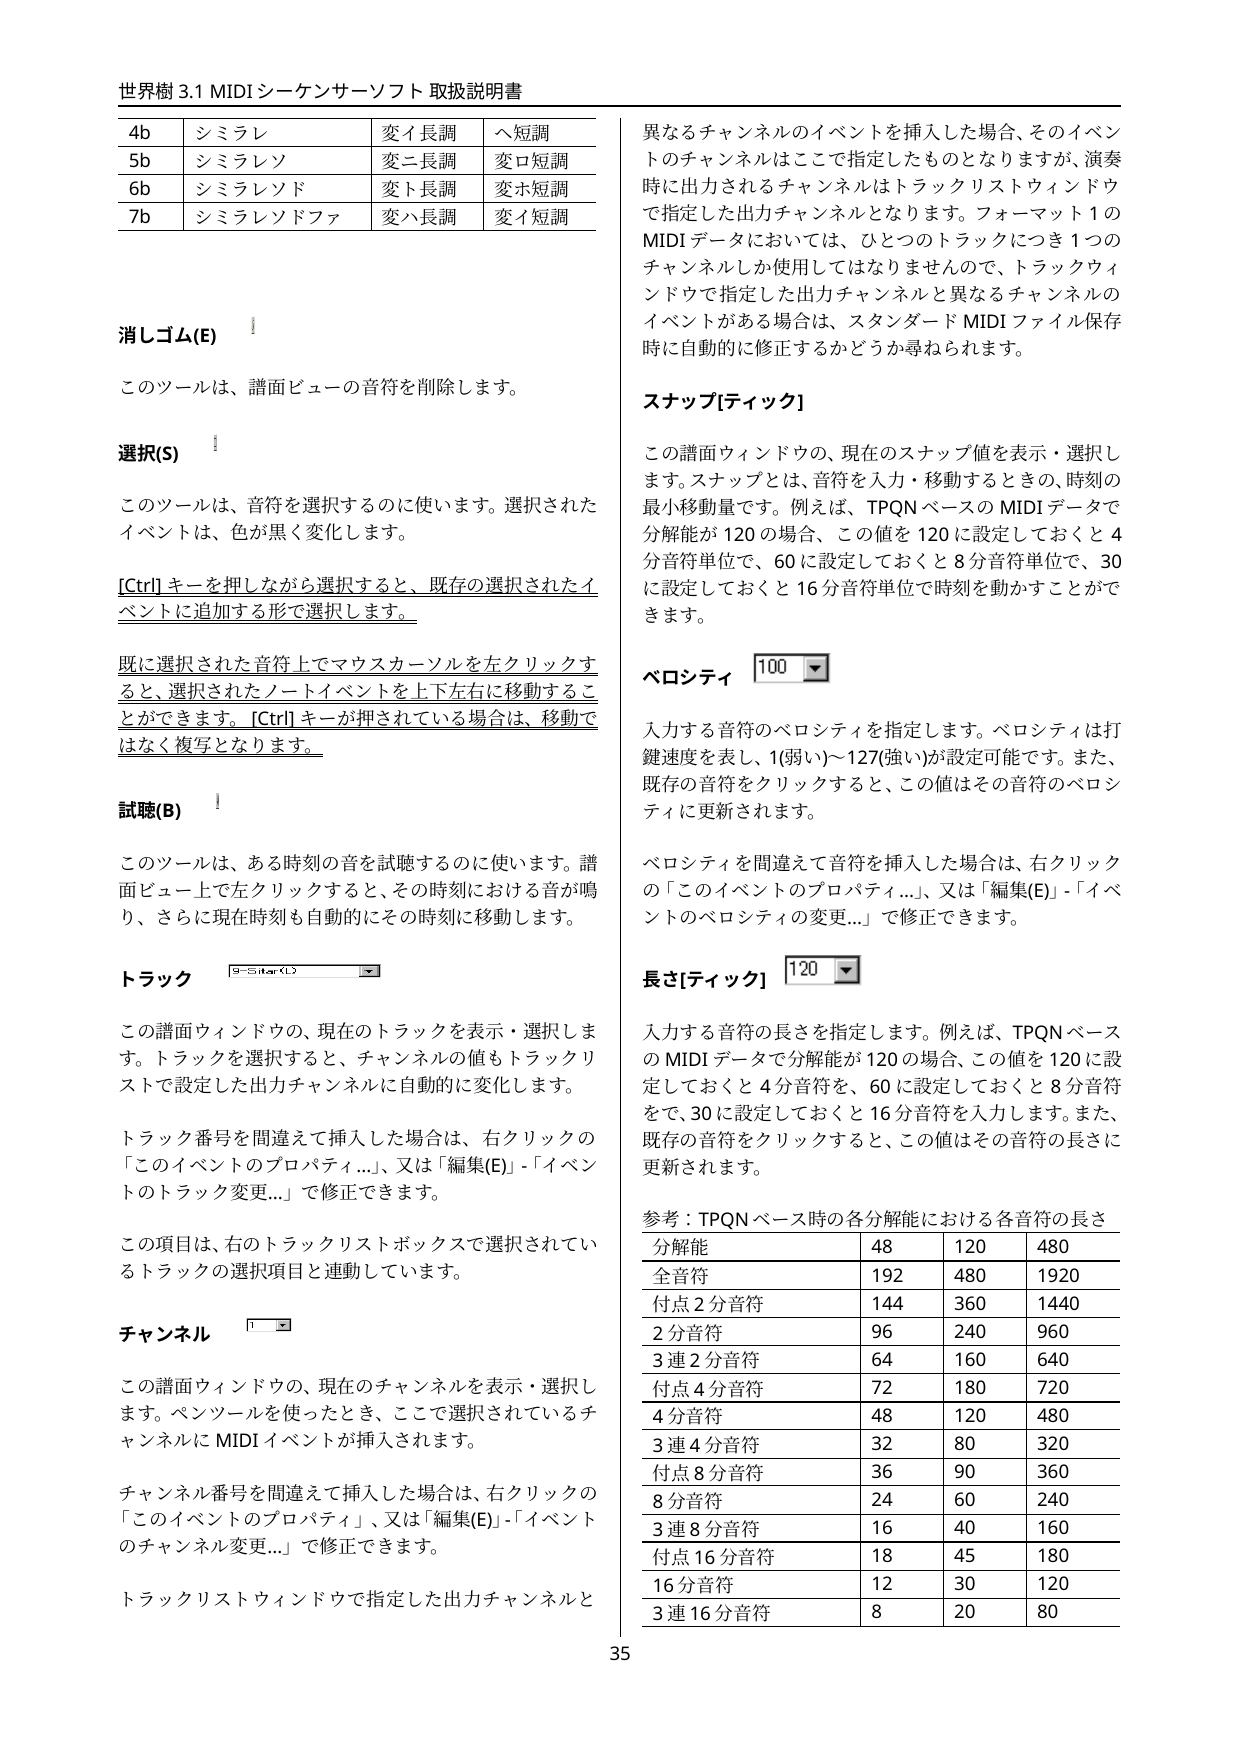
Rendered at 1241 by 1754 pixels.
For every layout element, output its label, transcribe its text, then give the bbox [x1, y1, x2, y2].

table_cell 720 [1027, 1374, 1120, 1401]
table_cell 64 [861, 1346, 943, 1373]
table_cell 付点4分音符 [642, 1374, 860, 1401]
text 試聴(B) [118, 783, 598, 823]
table_cell 変ニ長調 [372, 147, 483, 174]
text ベロシティ [642, 653, 1122, 690]
table_cell 12 [861, 1571, 943, 1597]
text はなく複写となります。 [118, 730, 598, 758]
table_cell 2分音符 [642, 1318, 860, 1345]
table_cell 96 [861, 1318, 943, 1345]
table_cell 180 [1027, 1543, 1120, 1569]
table_cell 付点16分音符 [642, 1543, 860, 1569]
table_cell 4分音符 [642, 1403, 860, 1429]
table_cell 160 [944, 1346, 1026, 1373]
table_cell 変ト長調 [372, 175, 483, 202]
text [Ctrl] キーを押しながら選択すると、既存の選択されたイ [118, 570, 598, 593]
table_cell 付点8分音符 [642, 1459, 860, 1485]
table_cell 160 [1027, 1515, 1120, 1541]
text ベントに追加する形で選択します。 [118, 597, 598, 624]
table_cell 192 [861, 1262, 943, 1289]
table_cell 変ホ短調 [484, 175, 596, 202]
table_cell 20 [944, 1599, 1026, 1626]
table_cell 24 [861, 1486, 943, 1513]
text スナップ[ティック] [642, 386, 1122, 414]
text 入力する音符の長さを指定します。例えば、TPQNベースのMIDIデータで分解能が120の場合、この値を120に設定しておくと4分音符を、60に設定しておくと8分音符をで、30に設定しておくと16分音符を入力します。また、既存の音符をクリックすると、この値はその音符の長さに更新されます。 [642, 1018, 1122, 1180]
text トラックリストウィンドウで指定した出力チャンネルと [118, 1585, 598, 1612]
table_header 480 [1027, 1233, 1120, 1260]
table_cell 変ハ長調 [372, 203, 483, 230]
table_cell 48 [861, 1403, 943, 1429]
text チャンネル番号を間違えて挿入した場合は、右クリックの「このイベントのプロパティ」、又は「編集(E)」-「イベントのチャンネル変更...」で修正できます。 [118, 1478, 598, 1559]
table_cell 180 [944, 1374, 1026, 1401]
table_header 48 [861, 1233, 943, 1260]
table_cell 320 [1027, 1430, 1120, 1457]
table_cell 45 [944, 1543, 1026, 1569]
table_header 120 [944, 1233, 1026, 1260]
table_cell 72 [861, 1374, 943, 1401]
table_cell 6b [118, 175, 183, 202]
table_cell 変イ短調 [484, 203, 596, 230]
table_cell 5b [118, 147, 183, 174]
text 異なるチャンネルのイベントを挿入した場合、そのイベントのチャンネルはここで指定したものとなりますが、演奏時に出力されるチャンネルはトラックリストウィンドウで指定した出力チャンネルとなります。フォーマット1のMIDIデータにおいては、ひとつのトラックにつき1つのチャンネルしか使用してはなりませんので、トラックウィンドウで指定した出力チャンネルと異なるチャンネルのイベントがある場合は、スタンダードMIDIファイル保存時に自動的に修正するかどうか尋ねられます。 [642, 118, 1122, 361]
table_header 分解能 [642, 1233, 860, 1260]
text ると、選択されたノートイベントを上下左右に移動するこ [118, 676, 598, 700]
table_cell 120 [944, 1403, 1026, 1429]
table_cell 18 [861, 1543, 943, 1569]
text とができます。 [Ctrl] キーが押されている場合は、移動で [118, 704, 598, 727]
picture [246, 1318, 292, 1332]
text このツールは、譜面ビューの音符を削除します。 [118, 373, 598, 400]
table_cell シミラレ [184, 119, 371, 146]
table_cell 30 [944, 1571, 1026, 1597]
table_cell 480 [1027, 1403, 1120, 1429]
table_cell 変ロ短調 [484, 147, 596, 174]
text この項目は、右のトラックリストボックスで選択されているトラックの選択項目と連動しています。 [118, 1230, 598, 1284]
text このツールは、音符を選択するのに使います。選択されたイベントは、色が黒く変化します。 [118, 491, 598, 545]
table_cell 付点2分音符 [642, 1290, 860, 1317]
table_cell 1440 [1027, 1290, 1120, 1317]
table_cell 8 [861, 1599, 943, 1626]
table_cell 80 [944, 1430, 1026, 1457]
table_cell 3連2分音符 [642, 1346, 860, 1373]
text トラック番号を間違えて挿入した場合は、右クリックの「このイベントのプロパティ...」、又は「編集(E)」-「イベントのトラック変更...」で修正できます。 [118, 1124, 598, 1205]
table_cell 全音符 [642, 1262, 860, 1289]
table_cell ヘ短調 [484, 119, 596, 146]
text チャンネル [118, 1310, 598, 1346]
table_cell 変イ長調 [372, 119, 483, 146]
text ベロシティを間違えて音符を挿入した場合は、右クリックの「このイベントのプロパティ...」、又は「編集(E)」-「イベントのベロシティの変更...」で修正できます。 [642, 849, 1122, 930]
table_cell 1920 [1027, 1262, 1120, 1289]
picture [251, 316, 255, 334]
text この譜面ウィンドウの、現在のトラックを表示・選択します。トラックを選択すると、チャンネルの値もトラックリストで設定した出力チャンネルに自動的に変化します。 [118, 1017, 598, 1098]
table_cell 640 [1027, 1346, 1120, 1373]
table_cell 4b [118, 119, 183, 146]
picture [228, 964, 383, 978]
table_cell 144 [861, 1290, 943, 1317]
text トラック [118, 955, 598, 992]
table_cell 360 [1027, 1459, 1120, 1485]
table_cell 40 [944, 1515, 1026, 1541]
table_cell 8分音符 [642, 1486, 860, 1513]
text 入力する音符のベロシティを指定します。ベロシティは打鍵速度を表し、1(弱い)～127(強い)が設定可能です。また、既存の音符をクリックすると、この値はその音符のベロシティに更新されます。 [642, 716, 1122, 824]
table_cell 16分音符 [642, 1571, 860, 1597]
text この譜面ウィンドウの、現在のチャンネルを表示・選択します。ペンツールを使ったとき、ここで選択されているチャンネルにMIDIイベントが挿入されます。 [118, 1372, 598, 1453]
table_cell 80 [1027, 1599, 1120, 1626]
text このツールは、ある時刻の音を試聴するのに使います。譜面ビュー上で左クリックすると、その時刻における音が鳴り、さらに現在時刻も自動的にその時刻に移動します。 [118, 849, 598, 929]
table_cell 90 [944, 1459, 1026, 1485]
table_cell 360 [944, 1290, 1026, 1317]
table_cell 3連16分音符 [642, 1599, 860, 1626]
table_cell シミラレソドファ [184, 203, 371, 230]
table_cell 480 [944, 1262, 1026, 1289]
table_cell 240 [1027, 1486, 1120, 1513]
text 消しゴム(E) [118, 308, 598, 348]
text 参考：TPQNベース時の各分解能における各音符の長さ [642, 1205, 1122, 1232]
table_cell 960 [1027, 1318, 1120, 1345]
table_cell 32 [861, 1430, 943, 1457]
table_cell シミラレソド [184, 175, 371, 202]
table_cell 3連4分音符 [642, 1430, 860, 1457]
text 既に選択された音符上でマウスカーソルを左クリックす [118, 650, 598, 673]
table_cell 36 [861, 1459, 943, 1485]
table_cell 120 [1027, 1571, 1120, 1597]
table_cell シミラレソ [184, 147, 371, 174]
table_cell 16 [861, 1515, 943, 1541]
table_cell 7b [118, 203, 183, 230]
text この譜面ウィンドウの、現在のスナップ値を表示・選択します。スナップとは、音符を入力・移動するときの、時刻の最小移動量です。例えば、TPQNベースのMIDIデータで分解能が120の場合、この値を120に設定しておくと4分音符単位で、60に設定しておくと8分音符単位で、30に設定しておくと16分音符単位で時刻を動かすことができます。 [642, 439, 1122, 628]
picture [753, 653, 832, 685]
picture [784, 955, 863, 987]
table_cell 60 [944, 1486, 1026, 1513]
table_cell 3連8分音符 [642, 1515, 860, 1541]
text 長さ[ティック] [642, 956, 1122, 992]
table_cell 240 [944, 1318, 1026, 1345]
text 選択(S) [118, 426, 598, 465]
